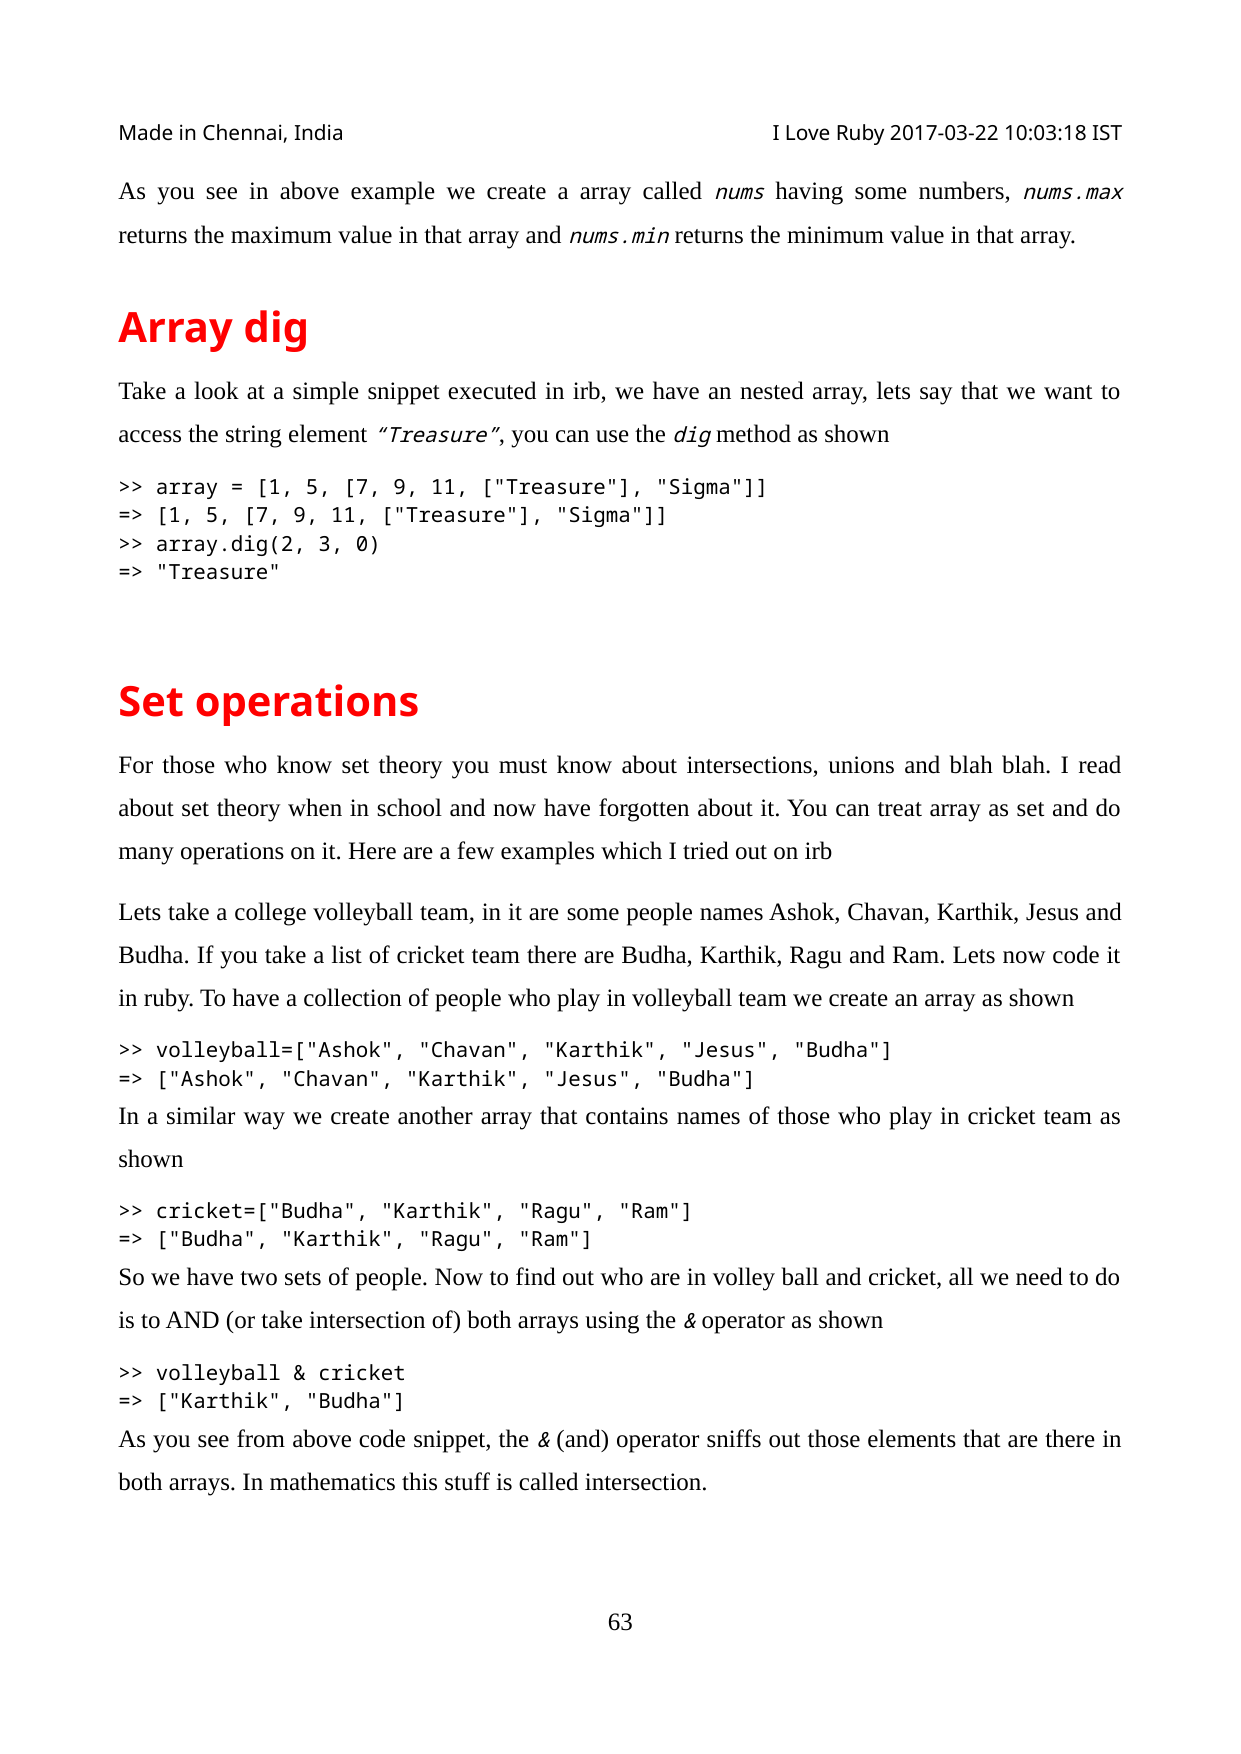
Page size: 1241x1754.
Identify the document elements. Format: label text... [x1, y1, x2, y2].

text For those who know set theory you must know about intersections, unions and blah blah. I read about set theory when in school and now have forgotten about it. You can treat array as set and do many operations on it. Here are a few examples which I tried out on irb [118, 750, 1122, 865]
text So we have two sets of people. Now to find out who are in volley ball and cricket, all we need to do is to AND (or take intersection of) both arrays using the & operator as shown [118, 1262, 1122, 1334]
text => "Treasure" [118, 557, 1122, 586]
text >> cricket=["Budha", "Karthik", "Ragu", "Ram"] [118, 1196, 1122, 1224]
text As you see from above code snippet, the & (and) operator sniffs out those elements that are there in both arrays. In mathematics this stuff is called intersection. [118, 1424, 1122, 1496]
text >> volleyball & cricket [118, 1358, 1122, 1386]
subtitle Set operations [118, 672, 1122, 728]
text => [1, 5, [7, 9, 11, ["Treasure"], "Sigma"]] [118, 501, 1122, 529]
text >> volleyball=["Ashok", "Chavan", "Karthik", "Jesus", "Budha"] [118, 1035, 1122, 1064]
text In a similar way we create another array that contains names of those who play in cricket team as shown [118, 1101, 1122, 1173]
text => ["Karthik", "Budha"] [118, 1386, 1122, 1415]
text >> array = [1, 5, [7, 9, 11, ["Treasure"], "Sigma"]] [118, 472, 1122, 501]
text => ["Ashok", "Chavan", "Karthik", "Jesus", "Budha"] [118, 1064, 1122, 1092]
text Take a look at a simple snippet executed in irb, we have an nested array, lets say that we want to access the string element “Treasure”, you can use the dig method as shown [118, 376, 1122, 449]
subtitle Array dig [118, 298, 1122, 355]
text >> array.dig(2, 3, 0) [118, 529, 1122, 557]
text Lets take a college volleyball team, in it are some people names Ashok, Chavan, Karthik, Jesus and Budha. If you take a list of cricket team there are Budha, Karthik, Ragu and Ram. Lets now code it in ruby. To have a collection of people who play in volleyball team we create an array as shown [118, 897, 1122, 1012]
text As you see in above example we create a array called nums having some numbers, nums.max returns the maximum value in that array and nums.min returns the minimum value in that array. [118, 176, 1122, 249]
text => ["Budha", "Karthik", "Ragu", "Ram"] [118, 1224, 1122, 1253]
